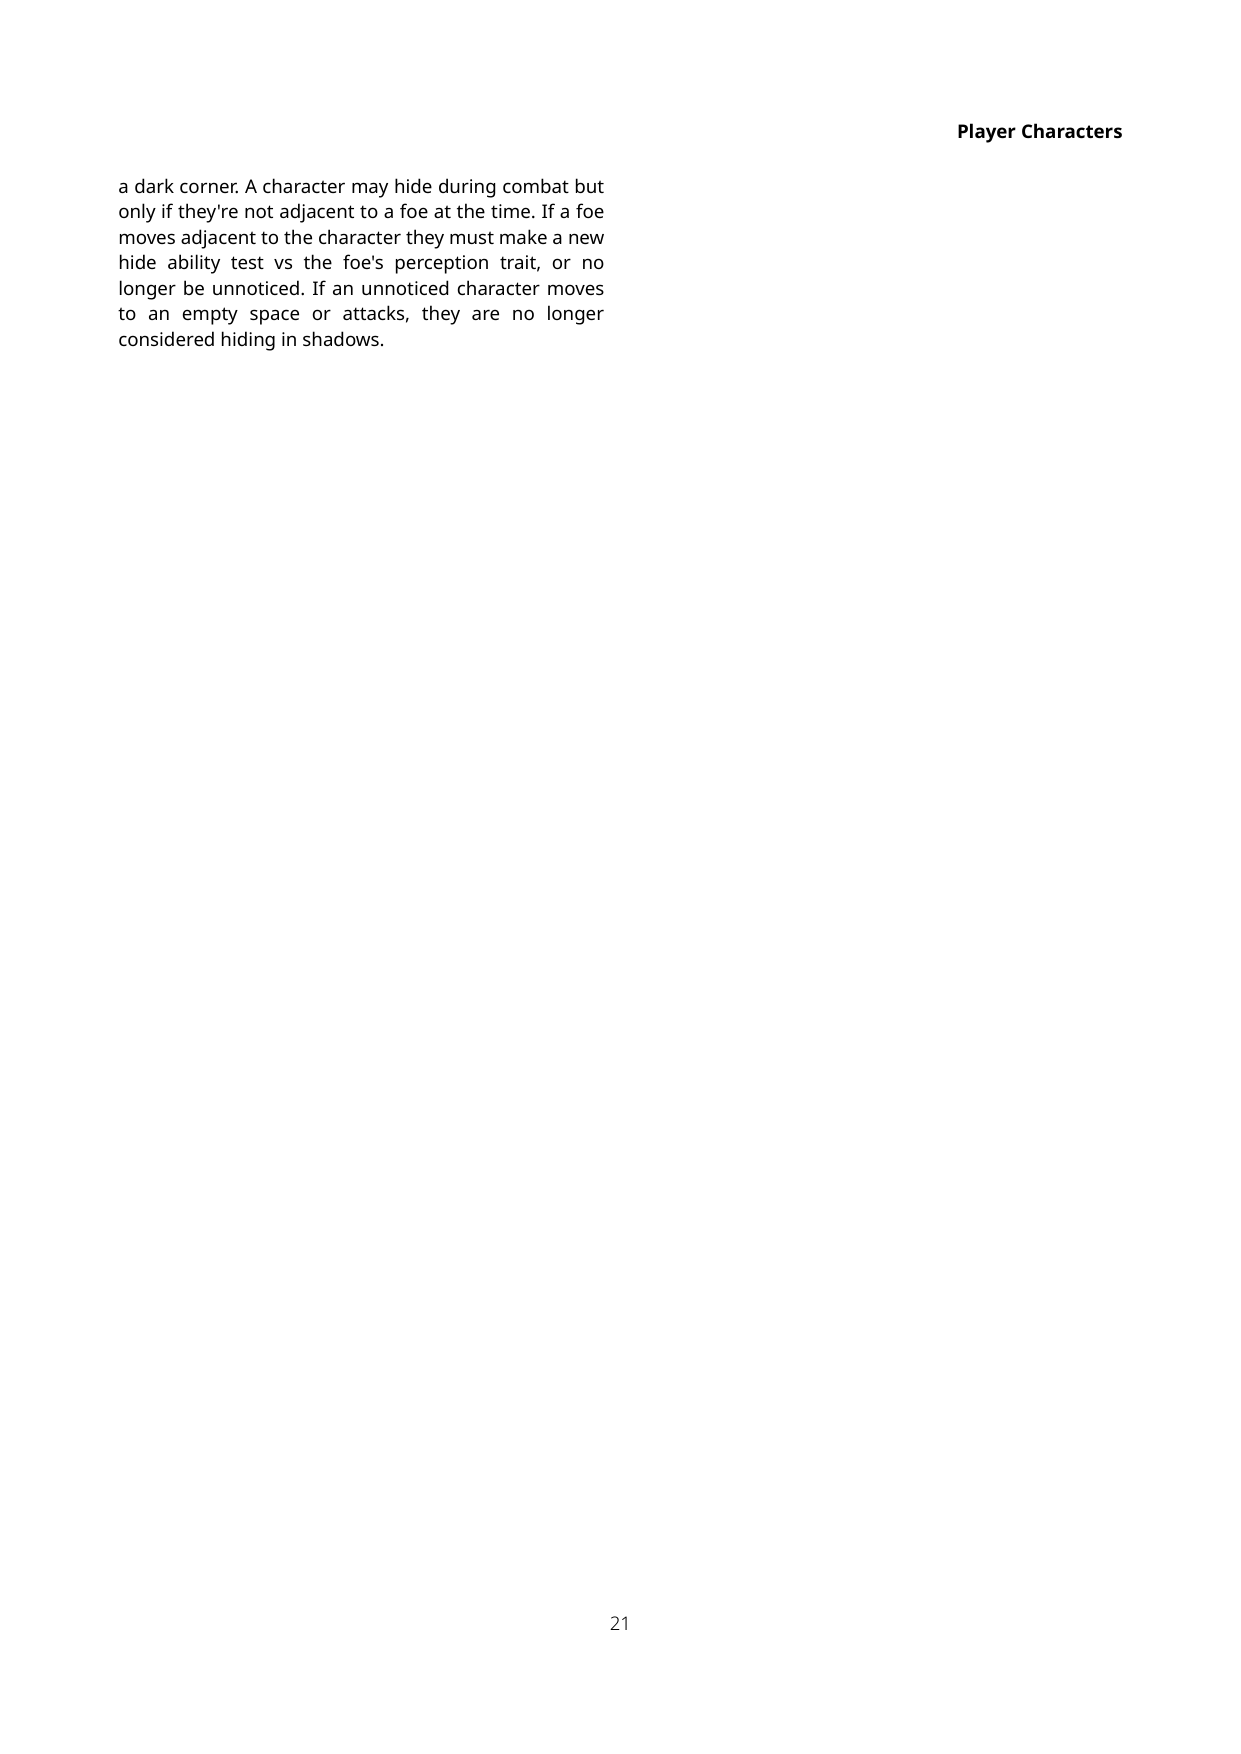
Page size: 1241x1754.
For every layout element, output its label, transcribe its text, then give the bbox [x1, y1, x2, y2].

text a dark corner. A character may hide during combat but only if they're not adjacent to a foe at the time. If a foe moves adjacent to the character they must make a new hide ability test vs the foe's perception trait, or no longer be unnoticed. If an unnoticed character moves to an empty space or attacks, they are no longer considered hiding in shadows. [118, 173, 605, 352]
